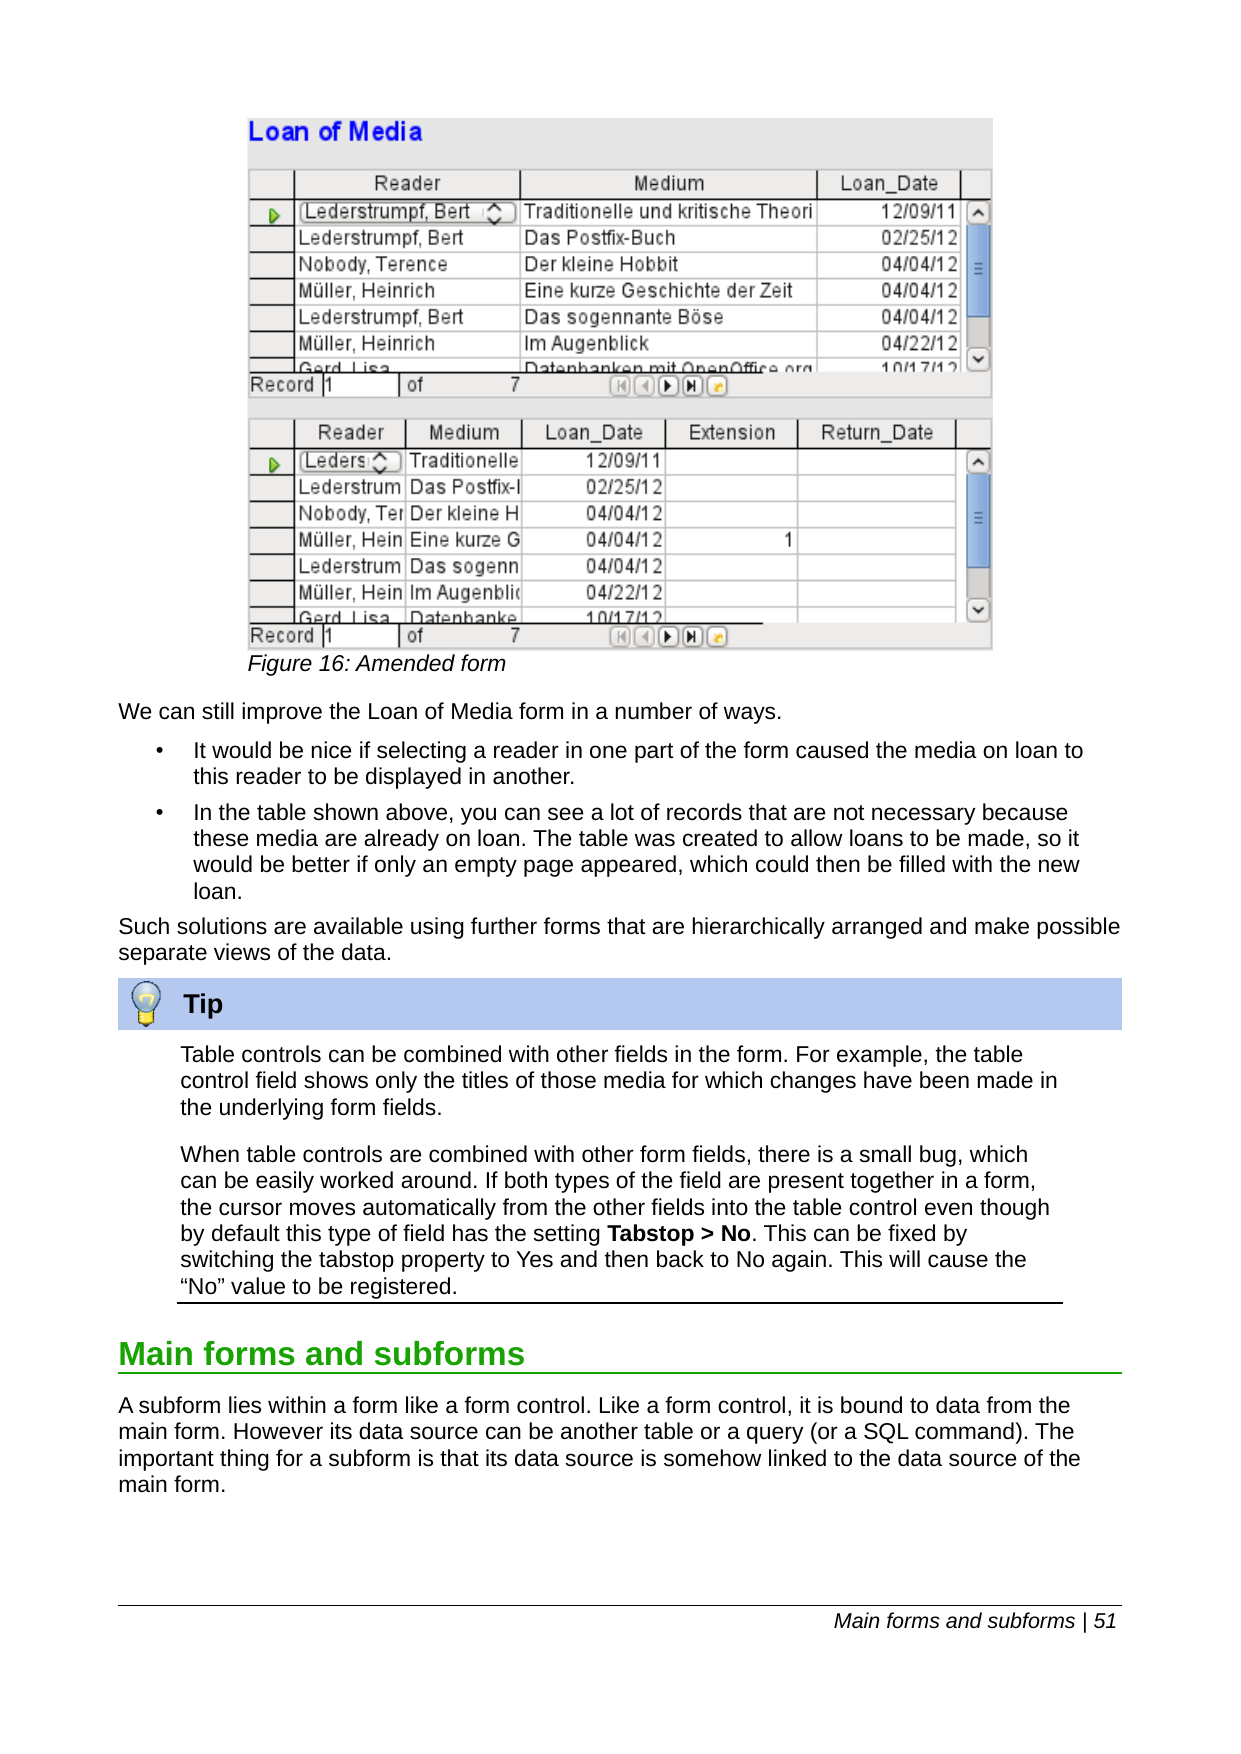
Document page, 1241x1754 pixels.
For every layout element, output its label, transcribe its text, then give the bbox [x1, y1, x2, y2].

picture [119, 979, 170, 1030]
text Table controls can be combined with other fields in the form. For example, the table control field shows only the titles of those media for which changes have been made in the underlying form fields. [177, 1038, 1063, 1120]
list It would be nice if selecting a reader in one part of the form caused the media on loan to this reader to be displayed in another. [156, 737, 1122, 790]
text A subform lies within a form like a form control. Like a form control, it is bound to data from the main form. However its data source can be another table or a query (or a SQL command). The important thing for a subform is that its data source is somehow linked to the data source of the main form. [118, 1392, 1122, 1497]
text Figure 16: Amended form [247, 651, 993, 677]
subtitle Tip [118, 978, 1122, 1030]
subtitle Main forms and subforms [118, 1334, 1122, 1372]
text Such solutions are available using further forms that are hierarchically arranged and make possible separate views of the data. [118, 913, 1122, 966]
picture [247, 118, 993, 651]
text We can still improve the Loan of Media form in a number of ways. [118, 698, 1122, 724]
list In the table shown above, you can see a lot of records that are not necessary because these media are already on loan. The table was created to allow loans to be made, so it would be better if only an empty page appeared, which could then be filled with the new loan. [156, 798, 1122, 904]
text When table controls are combined with other form fields, there is a small bug, which can be easily worked around. If both types of the field are present together in a form, the cursor moves automatically from the other fields into the table control even though by default this type of field has the setting Tabstop > No. This can be fixed by switching the tabstop property to Yes and then back to No again. This will cause the “No” value to be registered. [177, 1138, 1063, 1302]
